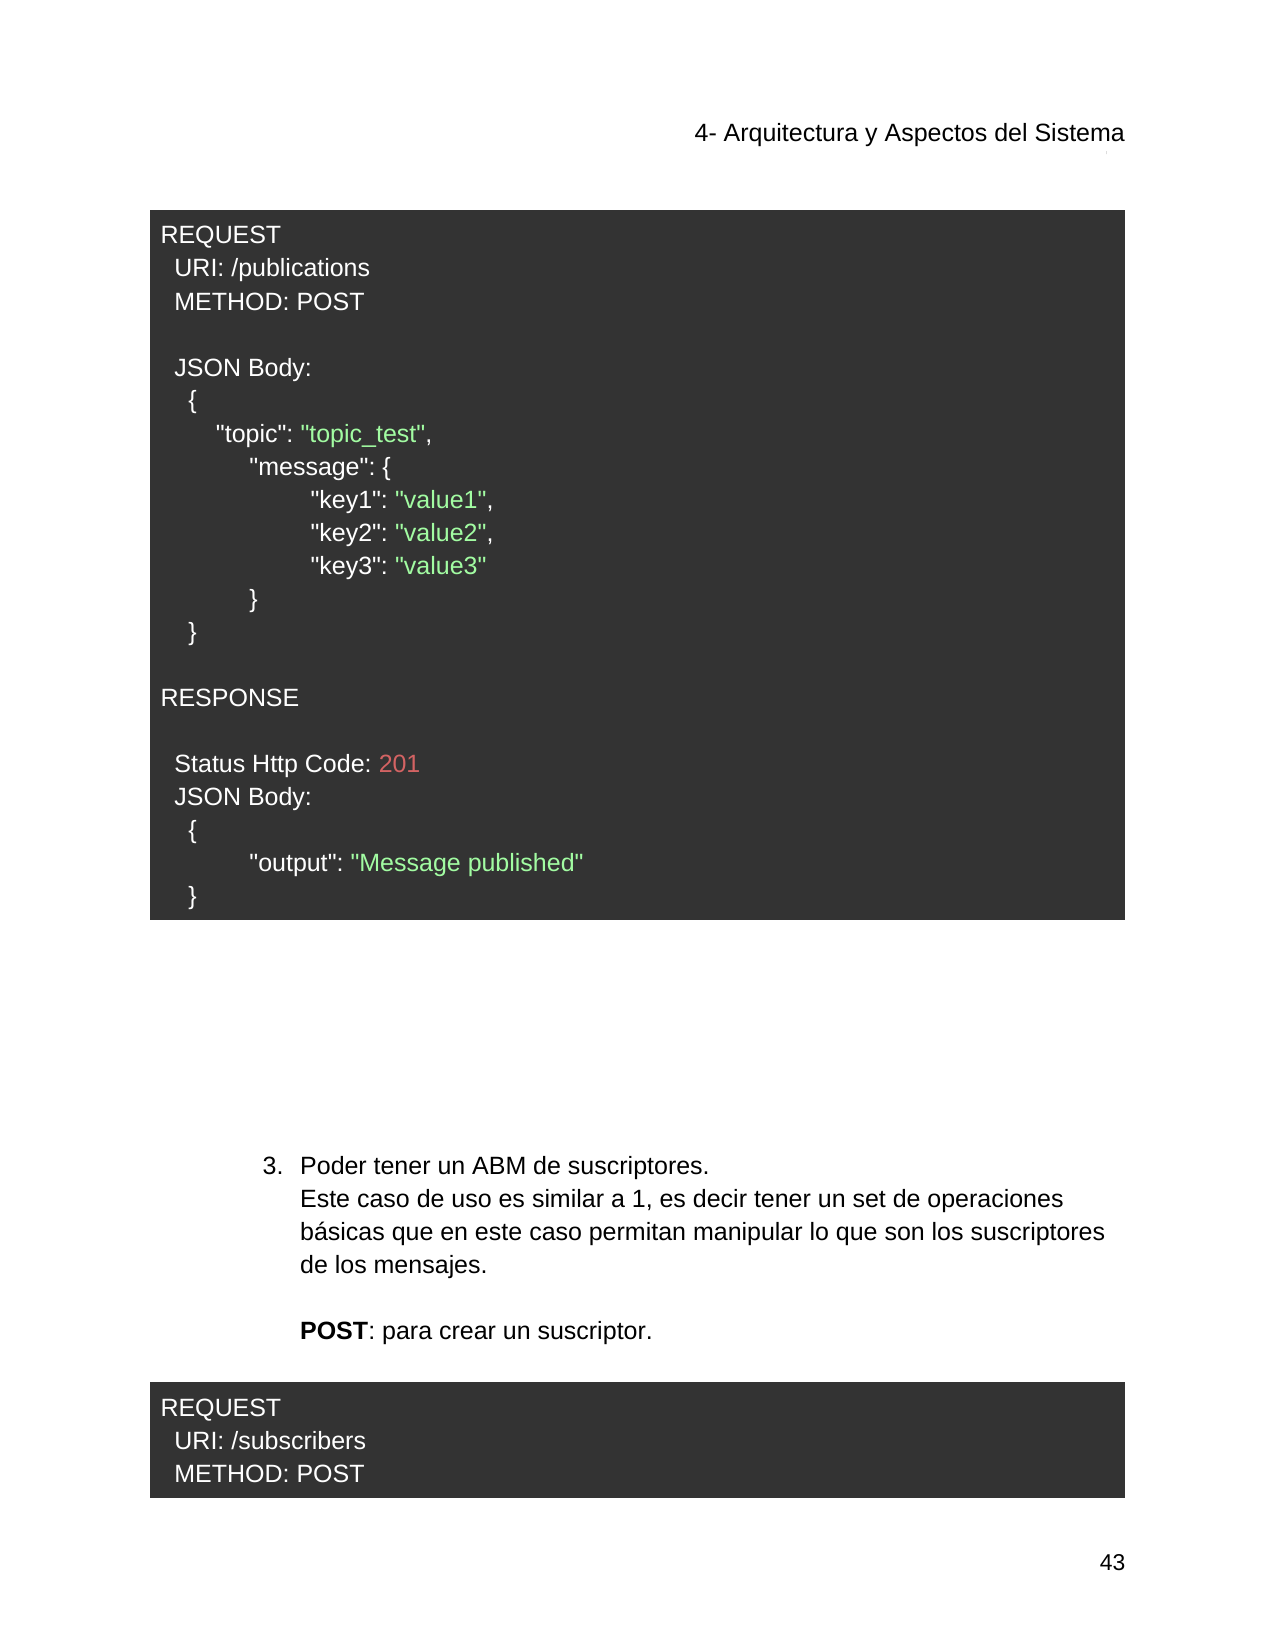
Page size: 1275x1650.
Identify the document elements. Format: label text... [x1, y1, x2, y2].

text Este caso de uso es similar a 1, es decir tener un set de operaciones básicas que en este caso permitan manipular lo que son los suscriptores de los mensajes. [300, 1184, 1125, 1279]
table_header REQUEST URI: /subscribers METHOD: POST [150, 1382, 1125, 1498]
text POST: para crear un suscriptor. [150, 1316, 1125, 1345]
table_header REQUEST URI: /publications METHOD: POST JSON Body: { "topic": "topic_test", "message": { "key1": "value1", "key2": "value2", "key3": "value3" } } RESPONSE Status Http Code: 201 JSON Body: { "output": "Message published" } [150, 210, 1125, 920]
list Poder tener un ABM de suscriptores. [262, 1151, 1125, 1180]
